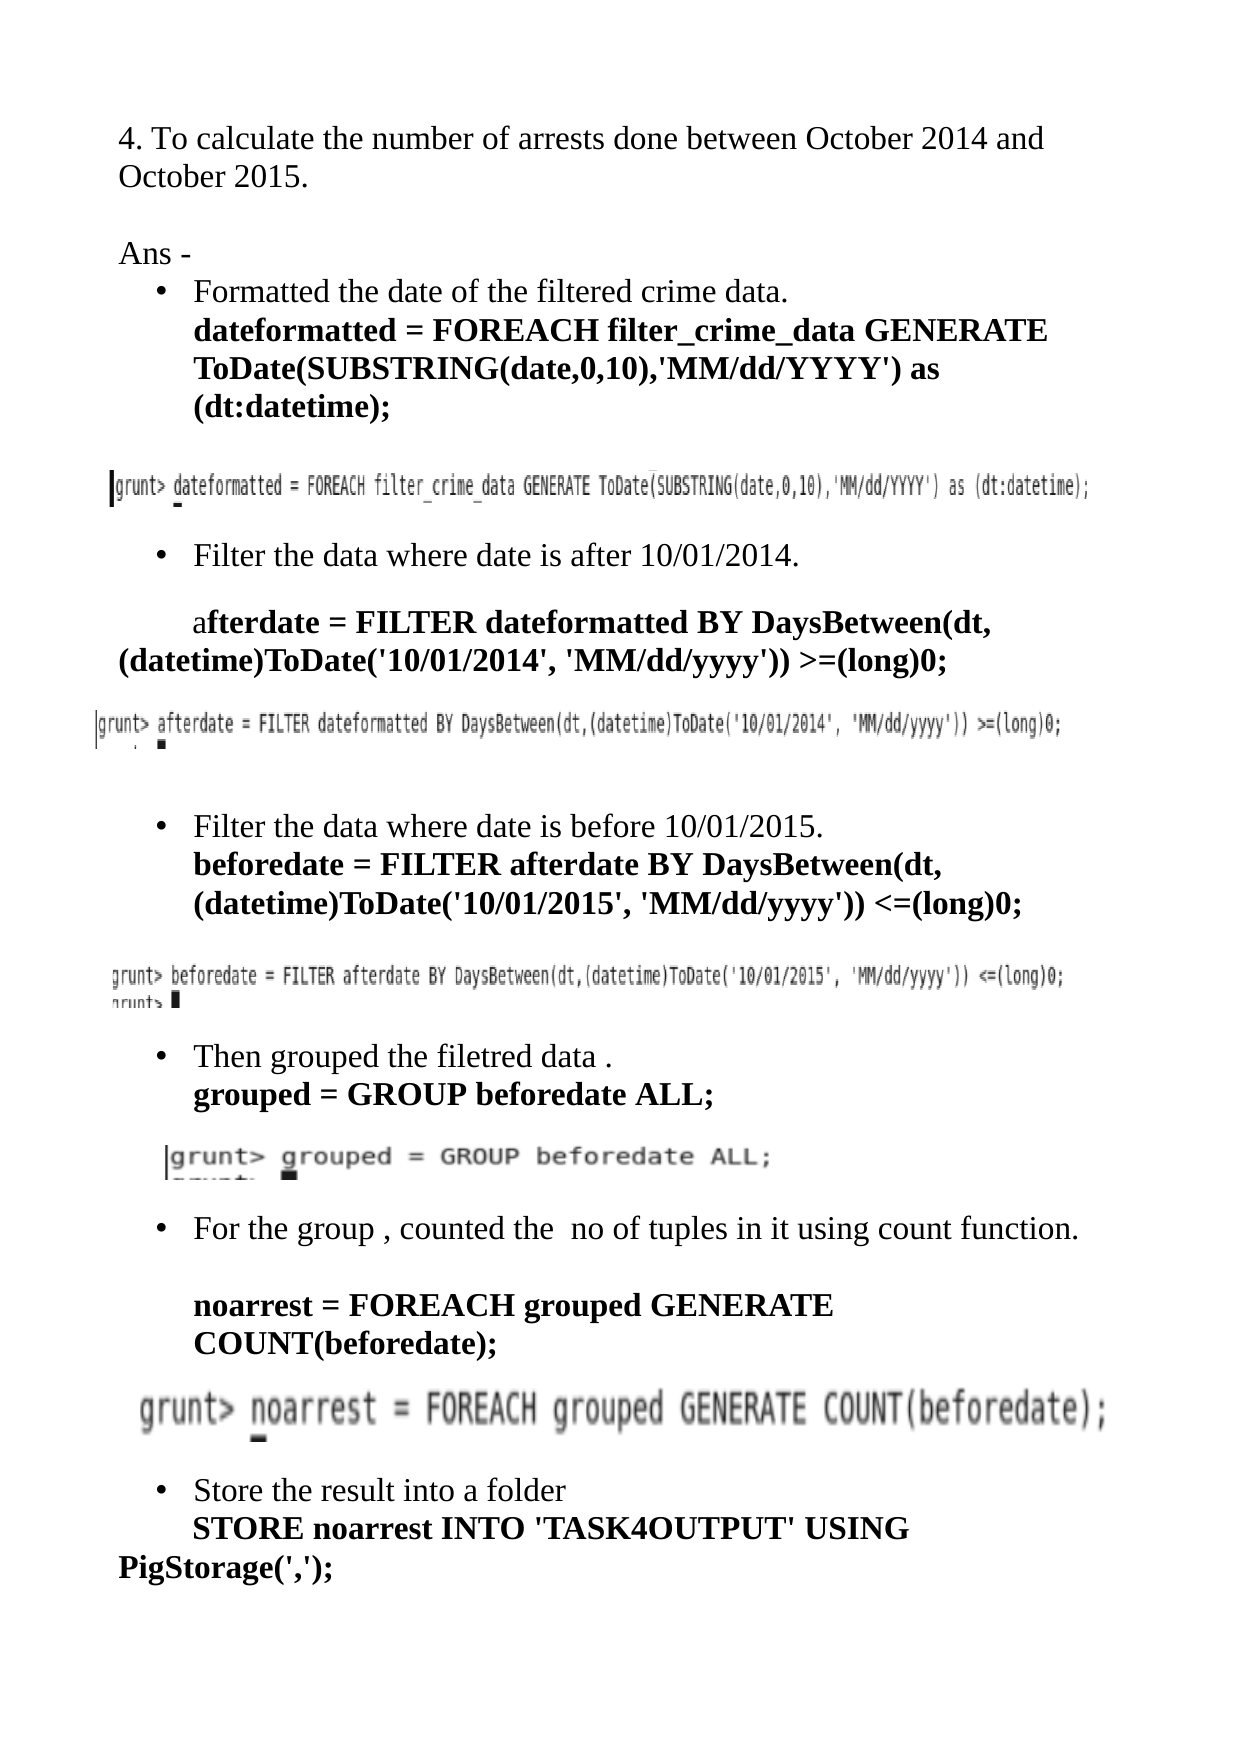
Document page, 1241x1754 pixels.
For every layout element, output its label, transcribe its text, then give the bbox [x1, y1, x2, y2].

picture [139, 1387, 1135, 1442]
list noarrest = FOREACH grouped GENERATE COUNT(beforedate); [156, 1285, 1122, 1362]
picture [95, 710, 1100, 749]
text STORE noarrest INTO 'TASK4OUTPUT' USING PigStorage(','); [118, 1509, 1122, 1585]
picture [112, 962, 1117, 1008]
list dateformatted = FOREACH filter_crime_data GENERATE ToDate(SUBSTRING(date,0,10),'MM/dd/YYYY') as (dt:datetime); [156, 310, 1122, 425]
text Ans - [118, 233, 1122, 271]
text 4. To calculate the number of arrests done between October 2014 and October 2015. [118, 118, 1122, 195]
text afterdate = FILTER dateformatted BY DaysBetween(dt,(datetime)ToDate('10/01/2014', 'MM/dd/yyyy')) >=(long)0; [118, 602, 1122, 679]
list grouped = GROUP beforedate ALL; [156, 1074, 1122, 1113]
picture [109, 470, 1114, 507]
list Store the result into a folder [156, 1470, 1122, 1509]
picture [165, 1145, 805, 1180]
list Filter the data where date is before 10/01/2015. [156, 806, 1122, 844]
list Formatted the date of the filtered crime data. [156, 271, 1122, 310]
list Filter the data where date is after 10/01/2014. [156, 535, 1122, 573]
list For the group , counted the no of tuples in it using count function. [156, 1209, 1122, 1247]
list Then grouped the filetred data . [156, 1036, 1122, 1074]
list beforedate = FILTER afterdate BY DaysBetween(dt,(datetime)ToDate('10/01/2015', 'MM/dd/yyyy')) <=(long)0; [156, 844, 1122, 921]
